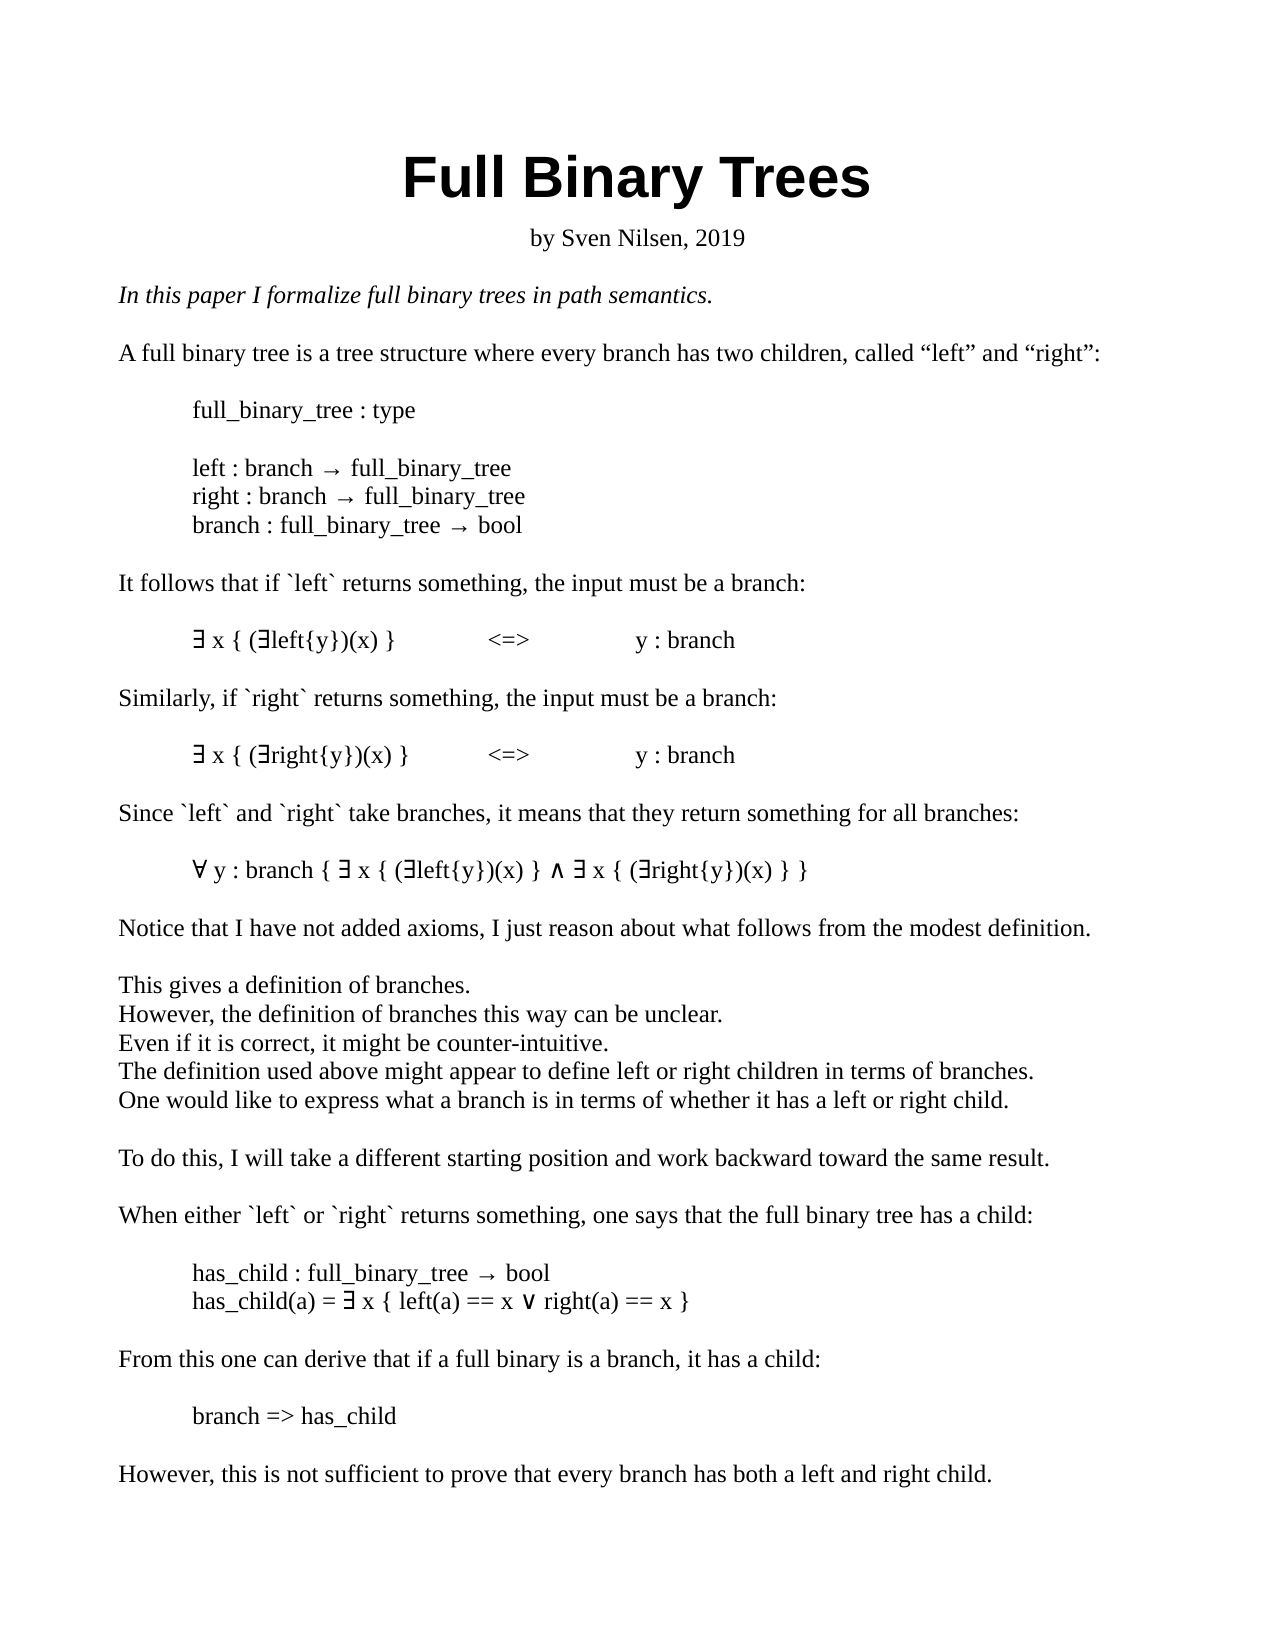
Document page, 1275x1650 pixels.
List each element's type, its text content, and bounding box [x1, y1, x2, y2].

text It follows that if `left` returns something, the input must be a branch: [118, 568, 1157, 596]
text branch : full_binary_tree → bool [118, 510, 1157, 539]
text full_binary_tree : type [118, 395, 1157, 424]
text branch => has_child [118, 1401, 1157, 1430]
text The definition used above might appear to define left or right children in terms of branches. [118, 1056, 1157, 1085]
text However, the definition of branches this way can be unclear. [118, 999, 1157, 1028]
title Full Binary Trees [118, 143, 1157, 210]
text A full binary tree is a tree structure where every branch has two children, called “left” and “right”: [118, 338, 1157, 366]
text by Sven Nilsen, 2019 [118, 223, 1157, 251]
text Since `left` and `right` take branches, it means that they return something for all branches: [118, 798, 1157, 826]
text right : branch → full_binary_tree [118, 481, 1157, 510]
text ∃ x { (∃left{y})(x) } <=> y : branch [118, 625, 1157, 654]
text Similarly, if `right` returns something, the input must be a branch: [118, 683, 1157, 711]
text ∃ x { (∃right{y})(x) } <=> y : branch [118, 740, 1157, 769]
text ∀ y : branch { ∃ x { (∃left{y})(x) } ∧ ∃ x { (∃right{y})(x) } } [118, 855, 1157, 884]
text left : branch → full_binary_tree [118, 453, 1157, 481]
text One would like to express what a branch is in terms of whether it has a left or right child. [118, 1085, 1157, 1114]
text Even if it is correct, it might be counter-intuitive. [118, 1028, 1157, 1056]
text This gives a definition of branches. [118, 970, 1157, 999]
text has_child : full_binary_tree → bool [118, 1258, 1157, 1286]
text From this one can derive that if a full binary is a branch, it has a child: [118, 1344, 1157, 1373]
text has_child(a) = ∃ x { left(a) == x ∨ right(a) == x } [118, 1286, 1157, 1315]
text Notice that I have not added axioms, I just reason about what follows from the modest definition. [118, 913, 1157, 941]
text In this paper I formalize full binary trees in path semantics. [118, 280, 1157, 309]
text To do this, I will take a different starting position and work backward toward the same result. [118, 1143, 1157, 1171]
text However, this is not sufficient to prove that every branch has both a left and right child. [118, 1459, 1157, 1488]
text When either `left` or `right` returns something, one says that the full binary tree has a child: [118, 1200, 1157, 1229]
